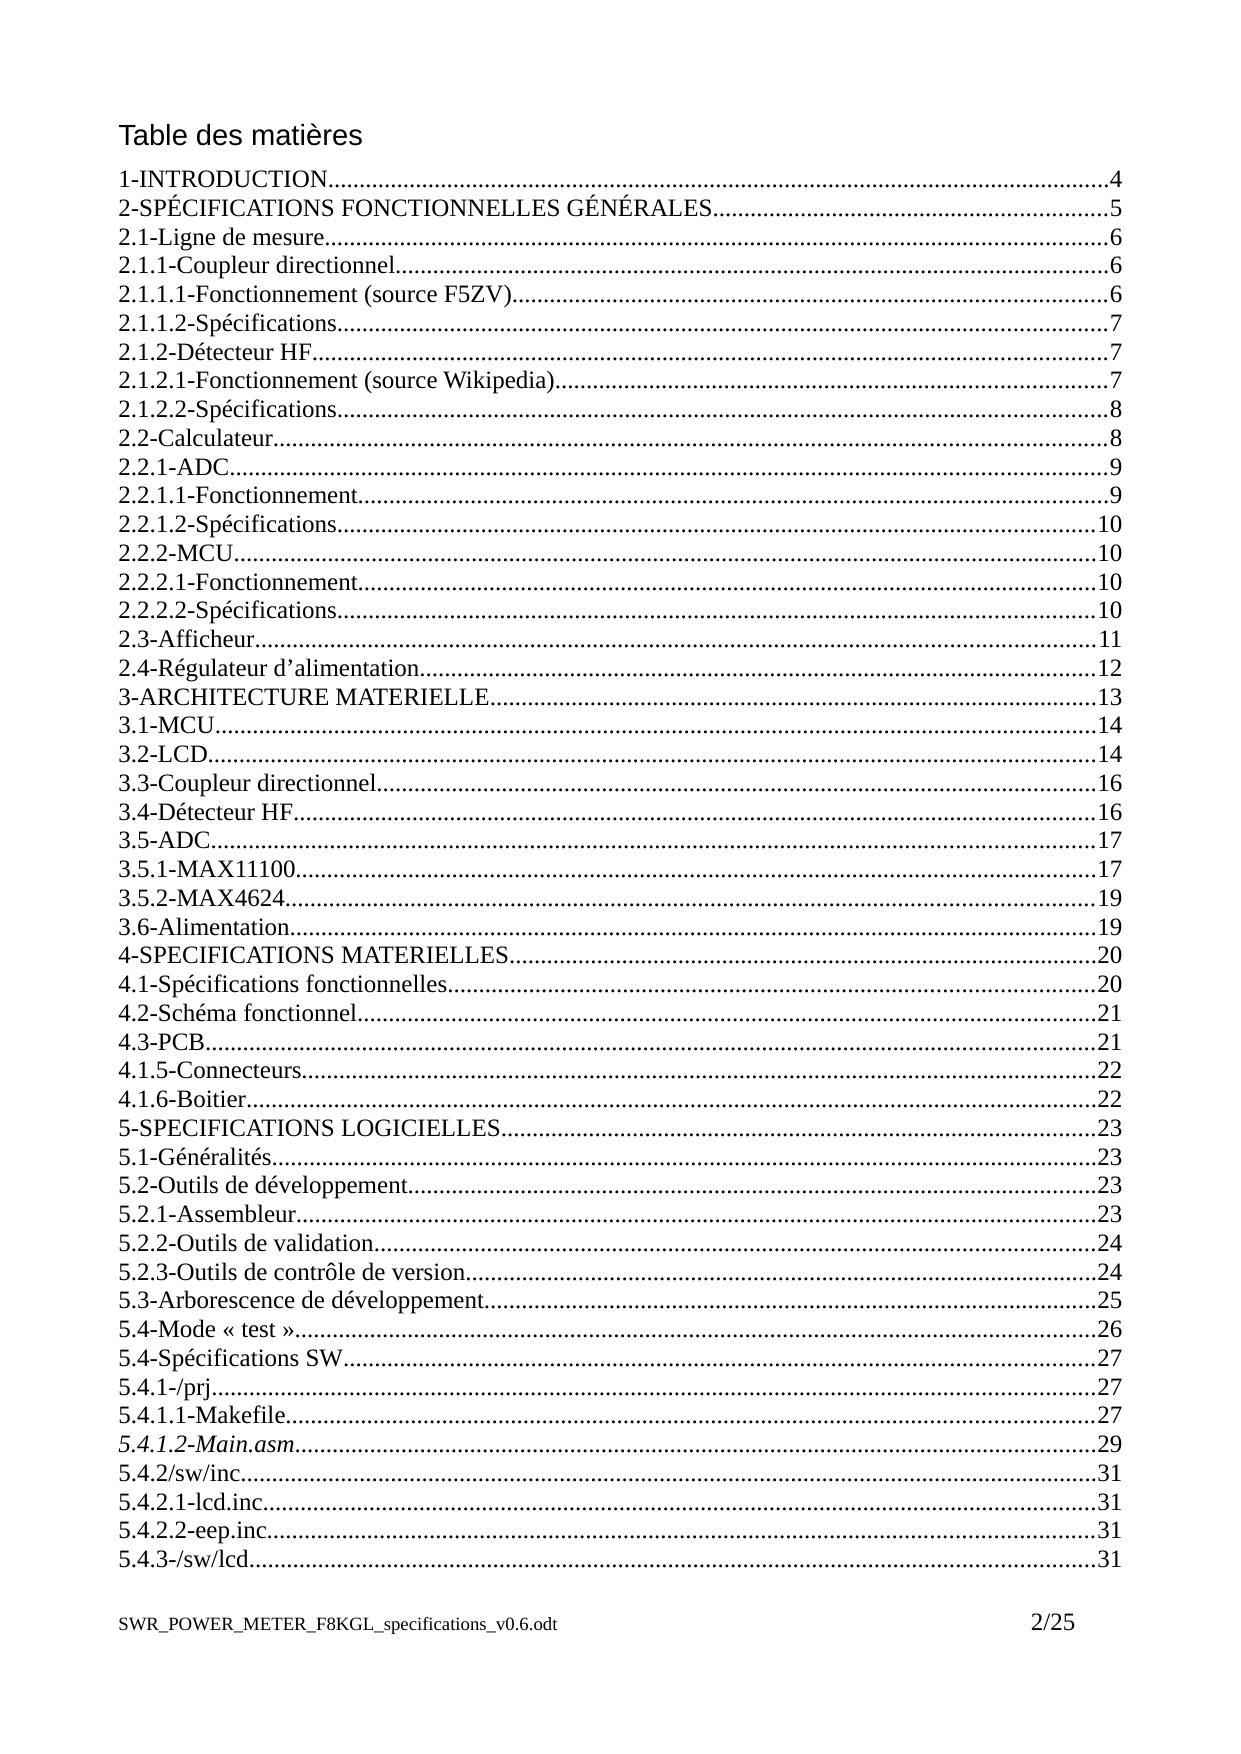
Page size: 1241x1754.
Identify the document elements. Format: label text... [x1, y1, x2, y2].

text 5.4.1.2-Main.asm 29 [118, 1429, 1122, 1458]
text 4.1-Spécifications fonctionnelles 20 [118, 969, 1122, 998]
text 2.1.1-Coupleur directionnel 6 [118, 250, 1122, 279]
text 5-SPECIFICATIONS LOGICIELLES 23 [118, 1113, 1122, 1142]
text 2.2.2.1-Fonctionnement 10 [118, 567, 1122, 595]
text 5.4.2.2-eep.inc 31 [118, 1515, 1122, 1544]
text 3.1-MCU 14 [118, 710, 1122, 739]
text 2.1.1.2-Spécifications 7 [118, 308, 1122, 337]
text 2.2.1.2-Spécifications 10 [118, 509, 1122, 538]
text 2.2.2.2-Spécifications 10 [118, 595, 1122, 624]
text 3.5.1-MAX11100 17 [118, 854, 1122, 883]
subtitle Table des matières [118, 118, 1122, 152]
text 2.1.2.1-Fonctionnement (source Wikipedia) 7 [118, 365, 1122, 394]
text 5.2.3-Outils de contrôle de version 24 [118, 1257, 1122, 1285]
text 4.2-Schéma fonctionnel 21 [118, 998, 1122, 1027]
text 5.4-Mode « test » 26 [118, 1314, 1122, 1343]
text 5.4.1.1-Makefile 27 [118, 1400, 1122, 1429]
text 3.3-Coupleur directionnel 16 [118, 768, 1122, 797]
text 4-SPECIFICATIONS MATERIELLES 20 [118, 940, 1122, 969]
text 5.3-Arborescence de développement 25 [118, 1285, 1122, 1314]
text 3.5.2-MAX4624 19 [118, 883, 1122, 912]
text 5.2-Outils de développement 23 [118, 1170, 1122, 1199]
text 2.1.1.1-Fonctionnement (source F5ZV) 6 [118, 279, 1122, 308]
text 2.2.2-MCU 10 [118, 538, 1122, 567]
text 2.2.1-ADC 9 [118, 452, 1122, 480]
text 5.4.3-/sw/lcd 31 [118, 1544, 1122, 1573]
text 5.2.1-Assembleur 23 [118, 1199, 1122, 1228]
text 2.1.2-Détecteur HF 7 [118, 337, 1122, 365]
text 4.1.5-Connecteurs 22 [118, 1055, 1122, 1084]
text 1-INTRODUCTION 4 [118, 164, 1122, 193]
text 2.1.2.2-Spécifications 8 [118, 394, 1122, 423]
text 5.4.1-/prj 27 [118, 1372, 1122, 1400]
text 2.2.1.1-Fonctionnement 9 [118, 480, 1122, 509]
text 5.4.2/sw/inc 31 [118, 1458, 1122, 1487]
text 2.1-Ligne de mesure 6 [118, 222, 1122, 250]
text 2.4-Régulateur d’alimentation 12 [118, 653, 1122, 682]
text 2.2-Calculateur 8 [118, 423, 1122, 452]
text 3.2-LCD 14 [118, 739, 1122, 768]
text 4.1.6-Boitier 22 [118, 1084, 1122, 1113]
text 2.3-Afficheur 11 [118, 624, 1122, 653]
text 5.1-Généralités 23 [118, 1142, 1122, 1170]
text 3-ARCHITECTURE MATERIELLE 13 [118, 682, 1122, 710]
text 5.4.2.1-lcd.inc 31 [118, 1487, 1122, 1515]
text 2-SPÉCIFICATIONS FONCTIONNELLES GÉNÉRALES 5 [118, 193, 1122, 222]
text 5.2.2-Outils de validation 24 [118, 1228, 1122, 1257]
text 3.5-ADC 17 [118, 825, 1122, 854]
text 4.3-PCB 21 [118, 1027, 1122, 1055]
text 3.4-Détecteur HF 16 [118, 797, 1122, 825]
text 5.4-Spécifications SW 27 [118, 1343, 1122, 1372]
text 3.6-Alimentation 19 [118, 912, 1122, 940]
